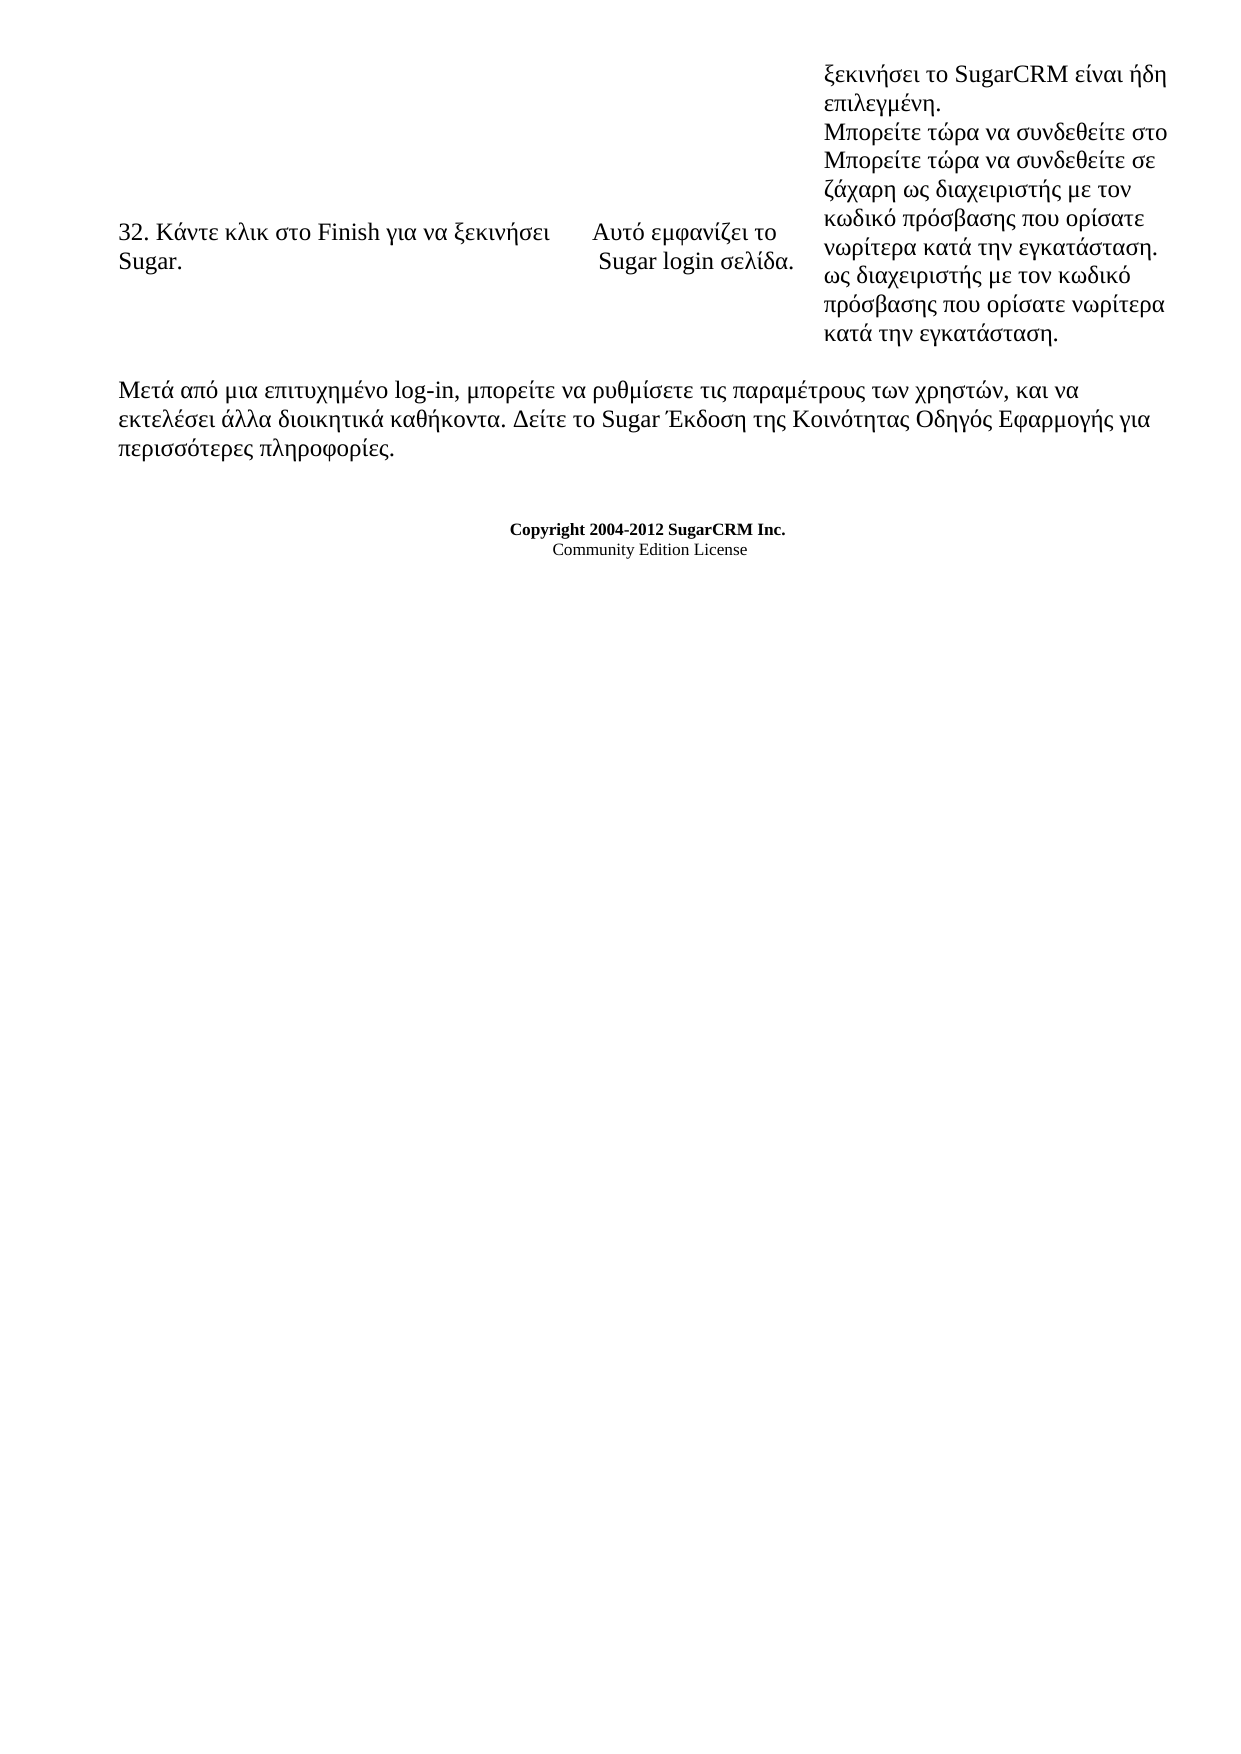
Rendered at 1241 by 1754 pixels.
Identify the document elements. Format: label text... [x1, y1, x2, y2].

table_cell [592, 59, 823, 117]
table_cell [118, 59, 592, 117]
table_cell Μπορείτε τώρα να συνδεθείτε στο Μπορείτε τώρα να συνδεθείτε σε ζάχαρη ως διαχειριστής με τον κωδικό πρόσβασης που ορίσατε νωρίτερα κατά την εγκατάσταση. ως διαχειριστής με τον κωδικό πρόσβασης που ορίσατε νωρίτερα κατά την εγκατάσταση. [824, 117, 1181, 375]
text Μετά από μια επιτυχημένο log-in, μπορείτε να ρυθμίσετε τις παραμέτρους των χρηστών, και να εκτελέσει άλλα διοικητικά καθήκοντα. Δείτε το Sugar Έκδοση της Κοινότητας Οδηγός Εφαρμογής για περισσότερες πληροφορίες. [118, 375, 1181, 462]
text Copyright 2004-2012 SugarCRM Inc. Community Edition License [118, 520, 1181, 559]
table_cell Αυτό εμφανίζει το Sugar login σελίδα. [592, 117, 823, 375]
table_cell 32. Κάντε κλικ στο Finish για να ξεκινήσει Sugar. [118, 117, 592, 375]
table_cell ξεκινήσει το SugarCRM είναι ήδη επιλεγμένη. [824, 59, 1181, 117]
